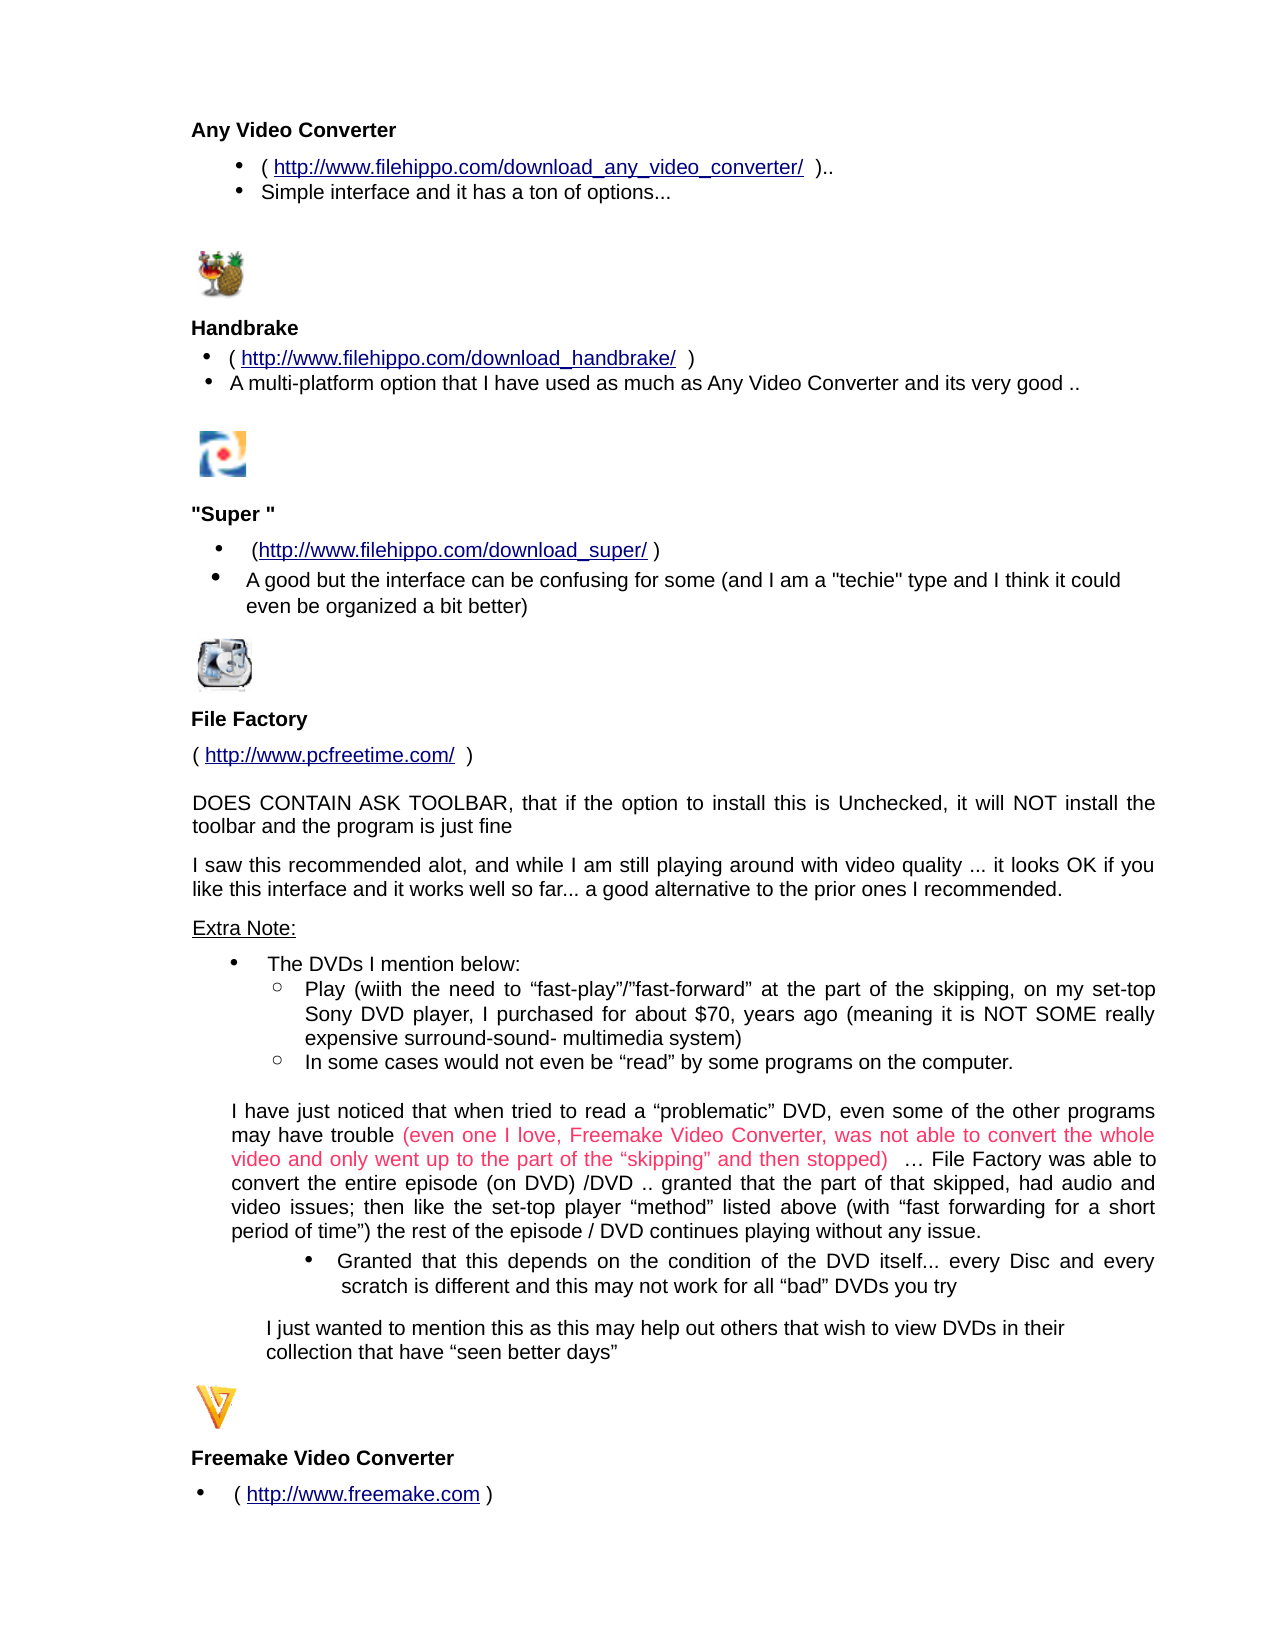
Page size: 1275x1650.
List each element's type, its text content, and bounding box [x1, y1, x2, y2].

text ( http://www.pcfreetime.com/ ) [192, 742, 1157, 766]
picture [195, 1385, 237, 1429]
text I just wanted to mention this as this may help out others that wish to view DVDs in their collection that have “seen better days” [118, 1316, 1157, 1364]
text Extra Note: [192, 916, 1157, 940]
subtitle Freemake Video Converter [191, 1446, 1157, 1470]
subtitle Any Video Converter [191, 118, 1157, 142]
list ( http://www.filehippo.com/download_any_video_converter/ ).. [235, 154, 1157, 179]
list Granted that this depends on the condition of the DVD itself... every Disc and every scratch is different and this may not work for all “bad” DVDs you try [304, 1249, 1157, 1298]
text DOES CONTAIN ASK TOOLBAR, that if the option to install this is Unchecked, it will NOT install the toolbar and the program is just fine [192, 790, 1157, 838]
picture [196, 251, 245, 299]
list A multi-platform option that I have used as much as Any Video Converter and its very good .. [204, 371, 1157, 396]
subtitle Handbrake [191, 316, 1157, 340]
text I saw this recommended alot, and while I am still playing around with video quality ... it looks OK if you like this interface and it works well so far... a good alternative to the prior ones I recommended. [192, 853, 1157, 901]
subtitle "Super " [191, 502, 1157, 526]
list (http://www.filehippo.com/download_super/ ) [214, 538, 1157, 563]
list ( http://www.filehippo.com/download_handbrake/ ) [202, 346, 1157, 371]
list Simple interface and it has a ton of options... [235, 179, 1157, 204]
list In some cases would not even be “read” by some programs on the computer. [267, 1050, 1157, 1075]
list The DVDs I mention below: [229, 952, 1157, 977]
text I have just noticed that when tried to read a “problematic” DVD, even some of the other programs may have trouble (even one I love, Freemake Video Converter, was not able to convert the whole video and only went up to the part of the “skipping” and then stopped) … File Factory was able to convert the entire episode (on DVD) /DVD .. granted that the part of that skipped, had audio and video issues; then like the set-top player “method” listed above (with “fast forwarding for a short period of time”) the rest of the episode / DVD continues playing without any issue. [231, 1099, 1157, 1243]
subtitle File Factory [191, 706, 1157, 730]
picture [199, 431, 247, 477]
list ( http://www.freemake.com ) [196, 1482, 1157, 1507]
subtitle A good but the interface can be confusing for some (and I am a "techie" type and I think it could even be organized a bit better) [211, 567, 1157, 618]
list Play (wiith the need to “fast-play”/”fast-forward” at the part of the skipping, on my set-top Sony DVD player, I purchased for about $70, years ago (meaning it is NOT SOME really expensive surround-sound- multimedia system) [267, 977, 1157, 1050]
picture [197, 637, 252, 693]
